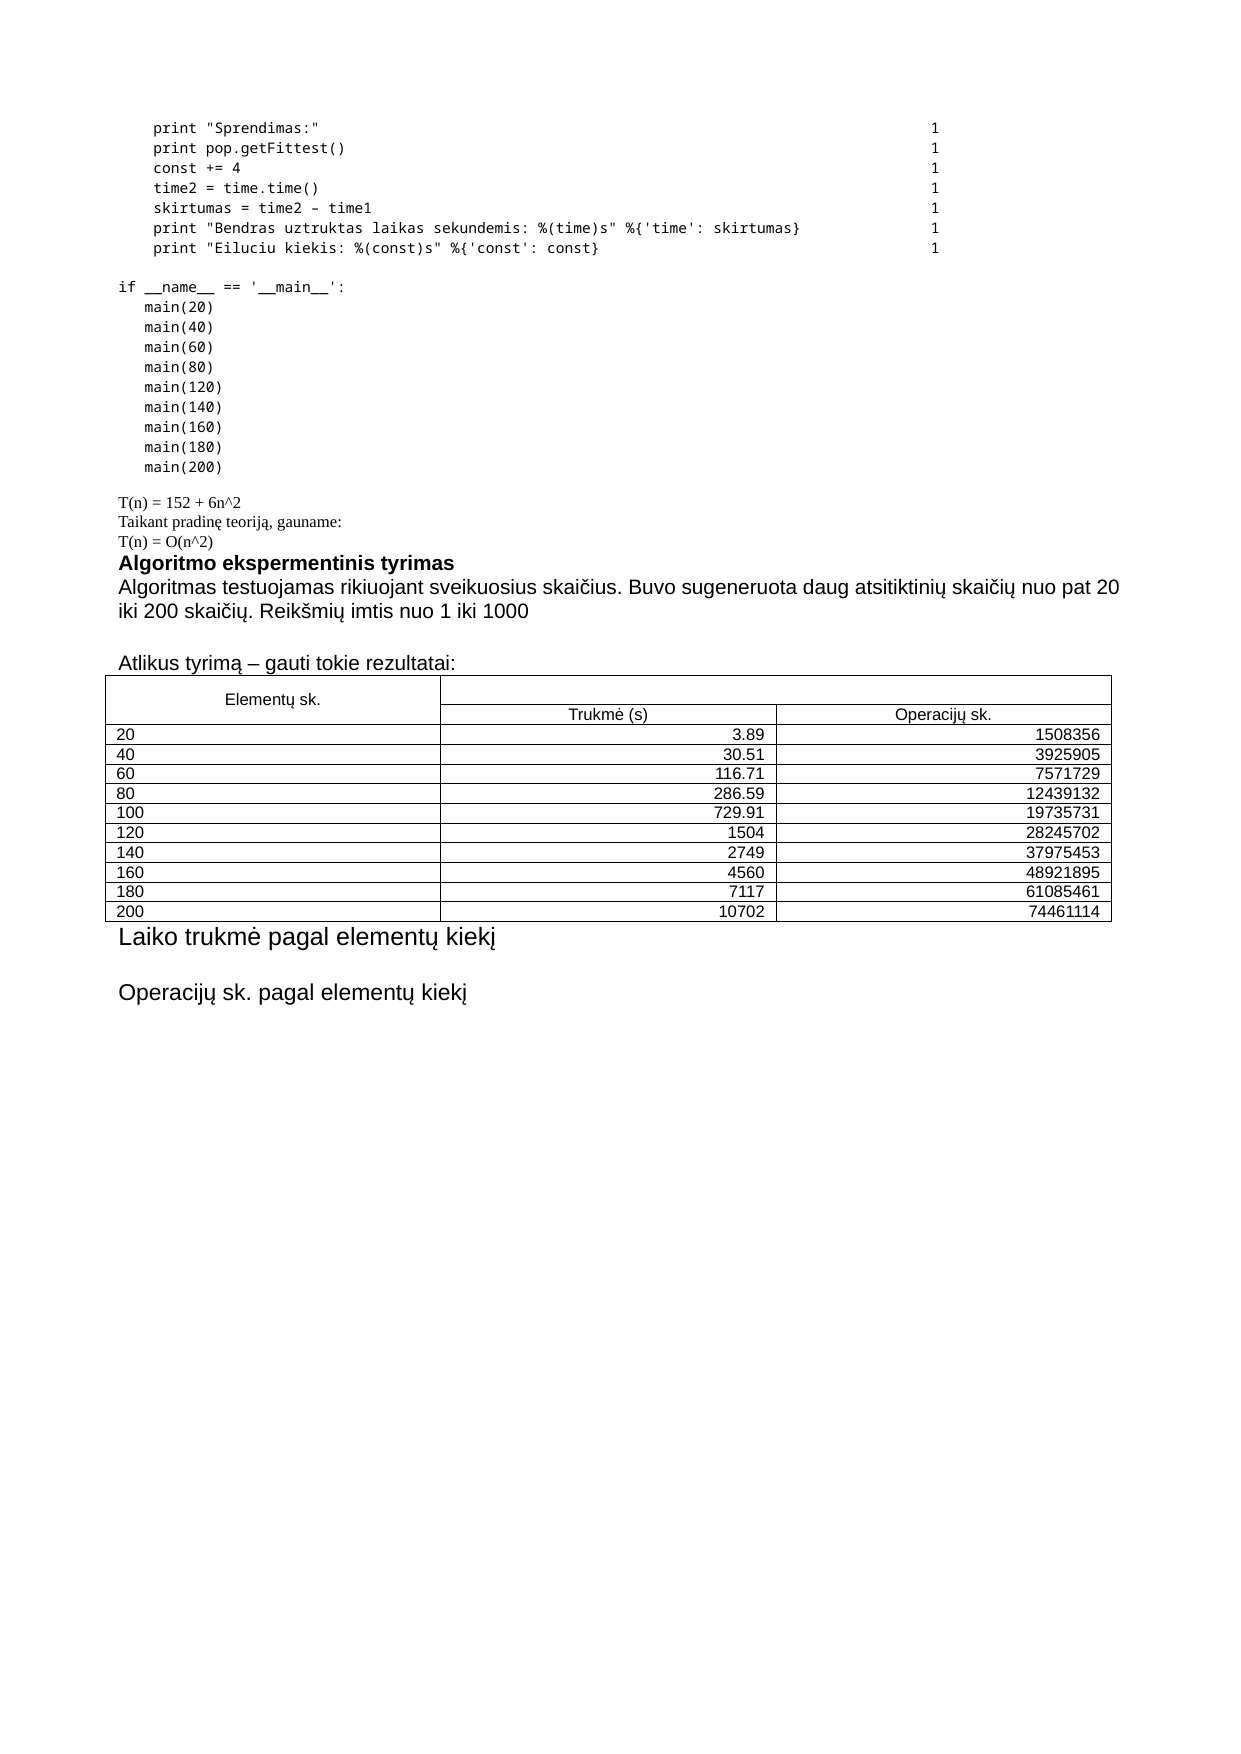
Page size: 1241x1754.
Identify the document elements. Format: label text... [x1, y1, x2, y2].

table_cell 74461114 [777, 902, 1111, 921]
text print pop.getFittest() 1 [118, 138, 1122, 158]
text Laiko trukmė pagal elementų kiekį [118, 921, 1122, 950]
text main(120) [118, 377, 1122, 397]
table_header Elementų sk. [106, 676, 440, 724]
table_cell 61085461 [777, 883, 1111, 901]
table_cell 80 [106, 784, 440, 803]
table_cell 48921895 [777, 863, 1111, 882]
table_cell Operacijų sk. [777, 705, 1111, 724]
table_cell 1504 [441, 824, 776, 842]
table_cell 1508356 [777, 725, 1111, 744]
table_cell 37975453 [777, 843, 1111, 862]
table_cell Trukmė (s) [441, 705, 776, 724]
text main(40) [118, 317, 1122, 337]
table_cell 60 [106, 765, 440, 783]
table_cell 729.91 [441, 804, 776, 822]
table_cell 100 [106, 804, 440, 822]
text print "Eiluciu kiekis: %(const)s" %{'const': const} 1 [118, 237, 1122, 257]
text main(180) [118, 436, 1122, 456]
text Algoritmo ekspermentinis tyrimas [118, 551, 1122, 574]
text const += 4 1 [118, 158, 1122, 178]
text Atlikus tyrimą – gauti tokie rezultatai: [118, 651, 1122, 675]
table_cell 120 [106, 824, 440, 842]
table_cell 140 [106, 843, 440, 862]
text skirtumas = time2 – time1 1 [118, 198, 1122, 218]
table_cell 7117 [441, 883, 776, 901]
text main(140) [118, 397, 1122, 417]
table_cell 19735731 [777, 804, 1111, 822]
text print "Bendras uztruktas laikas sekundemis: %(time)s" %{'time': skirtumas} 1 [118, 218, 1122, 237]
text main(80) [118, 357, 1122, 377]
table_cell 200 [106, 902, 440, 921]
text main(60) [118, 337, 1122, 357]
text main(200) [118, 456, 1122, 476]
text Taikant pradinę teoriją, gauname: [118, 512, 1122, 531]
table_cell 160 [106, 863, 440, 882]
text if __name__ == '__main__': [118, 277, 1122, 297]
text Algoritmas testuojamas rikiuojant sveikuosius skaičius. Buvo sugeneruota daug atsitiktinių skaičių nuo pat 20 iki 200 skaičių. Reikšmių imtis nuo 1 iki 1000 [118, 574, 1122, 622]
table_cell 3.89 [441, 725, 776, 744]
table_cell 180 [106, 883, 440, 901]
table_cell 40 [106, 745, 440, 763]
text main(160) [118, 417, 1122, 436]
text print "Sprendimas:" 1 [118, 118, 1122, 138]
table_cell 20 [106, 725, 440, 744]
text T(n) = 152 + 6n^2 [118, 493, 1122, 512]
table_cell 116.71 [441, 765, 776, 783]
table_cell 4560 [441, 863, 776, 882]
table_cell 30.51 [441, 745, 776, 763]
table_cell 3925905 [777, 745, 1111, 763]
text Operacijų sk. pagal elementų kiekį [118, 979, 1122, 1005]
text T(n) = O(n^2) [118, 531, 1122, 551]
text main(20) [118, 297, 1122, 317]
table_cell 286.59 [441, 784, 776, 803]
table_cell 2749 [441, 843, 776, 862]
table_cell 10702 [441, 902, 776, 921]
table_cell 28245702 [777, 824, 1111, 842]
table_cell 7571729 [777, 765, 1111, 783]
table_header [441, 676, 1111, 704]
text time2 = time.time() 1 [118, 178, 1122, 198]
table_cell 12439132 [777, 784, 1111, 803]
